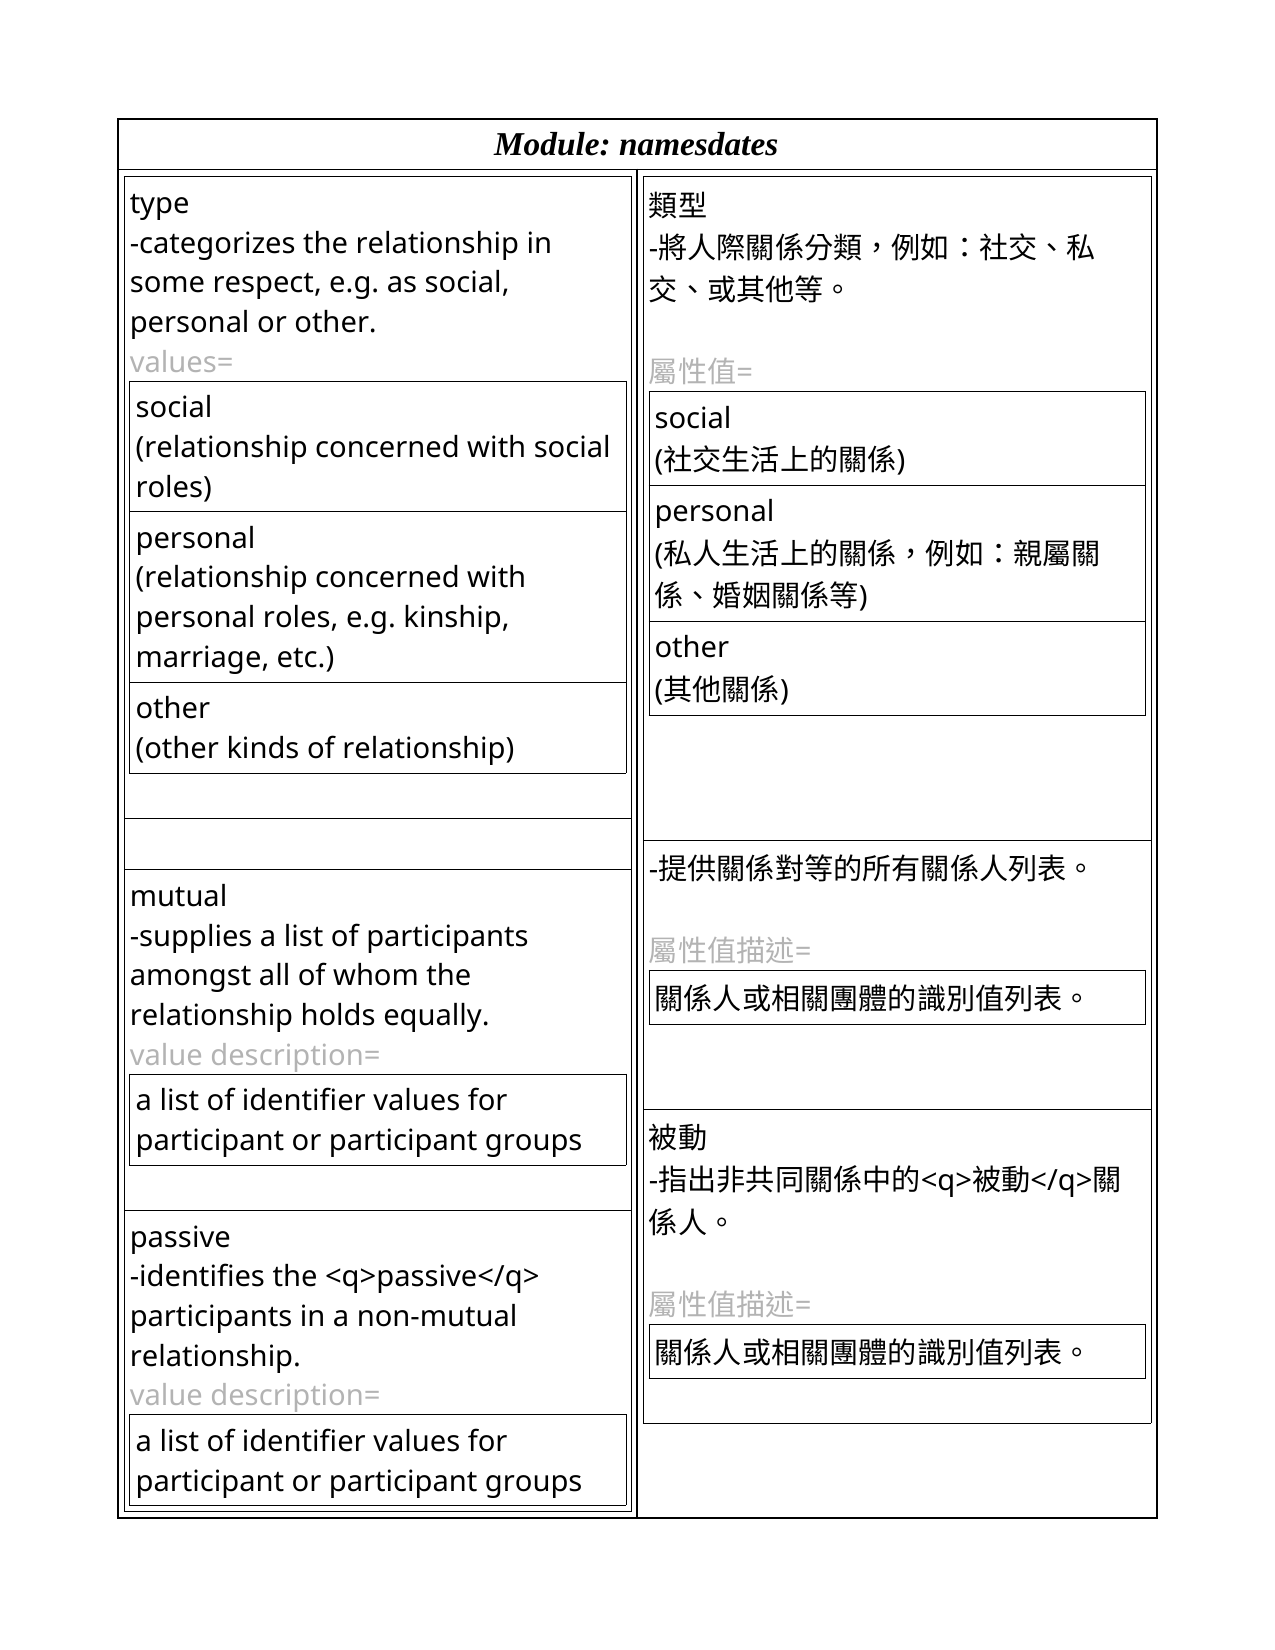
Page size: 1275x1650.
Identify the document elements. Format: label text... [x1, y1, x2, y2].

table_header 關係人或相關團體的識別值列表。 [650, 971, 1145, 1024]
table_cell [638, 170, 1156, 1517]
table_cell personal (私人生活上的關係，例如：親屬關係、婚姻關係等) [650, 486, 1145, 621]
table_header a list of identifier values for participant or participant groups [130, 1415, 626, 1505]
table_cell other (other kinds of relationship) [130, 683, 626, 772]
table_cell passive -identifies the <q>passive</q> participants in a non-mutual relationship. value description= [125, 1211, 631, 1511]
table_header 關係人或相關團體的識別值列表。 [650, 1325, 1145, 1378]
table_header social (relationship concerned with social roles) [130, 382, 626, 511]
table_cell other (其他關係) [650, 622, 1145, 714]
table_header Module: namesdates [119, 120, 1156, 168]
table_cell mutual -supplies a list of participants amongst all of whom the relationship holds equally. value description= [125, 870, 631, 1210]
table_cell 被動 -指出非共同關係中的<q>被動</q>關係人。 屬性值描述= [644, 1110, 1151, 1423]
table_cell [119, 170, 636, 1517]
table_header 類型 -將人際關係分類，例如：社交、私交、或其他等。 屬性值= [644, 177, 1151, 839]
table_header type -categorizes the relationship in some respect, e.g. as social, personal or other. values= [125, 177, 631, 818]
table_header social (社交生活上的關係) [650, 392, 1145, 485]
table_cell personal (relationship concerned with personal roles, e.g. kinship, marriage, etc.) [130, 512, 626, 682]
table_header a list of identifier values for participant or participant groups [130, 1075, 626, 1164]
table_cell [125, 819, 631, 869]
table_cell -提供關係對等的所有關係人列表。 屬性值描述= [644, 841, 1151, 1109]
